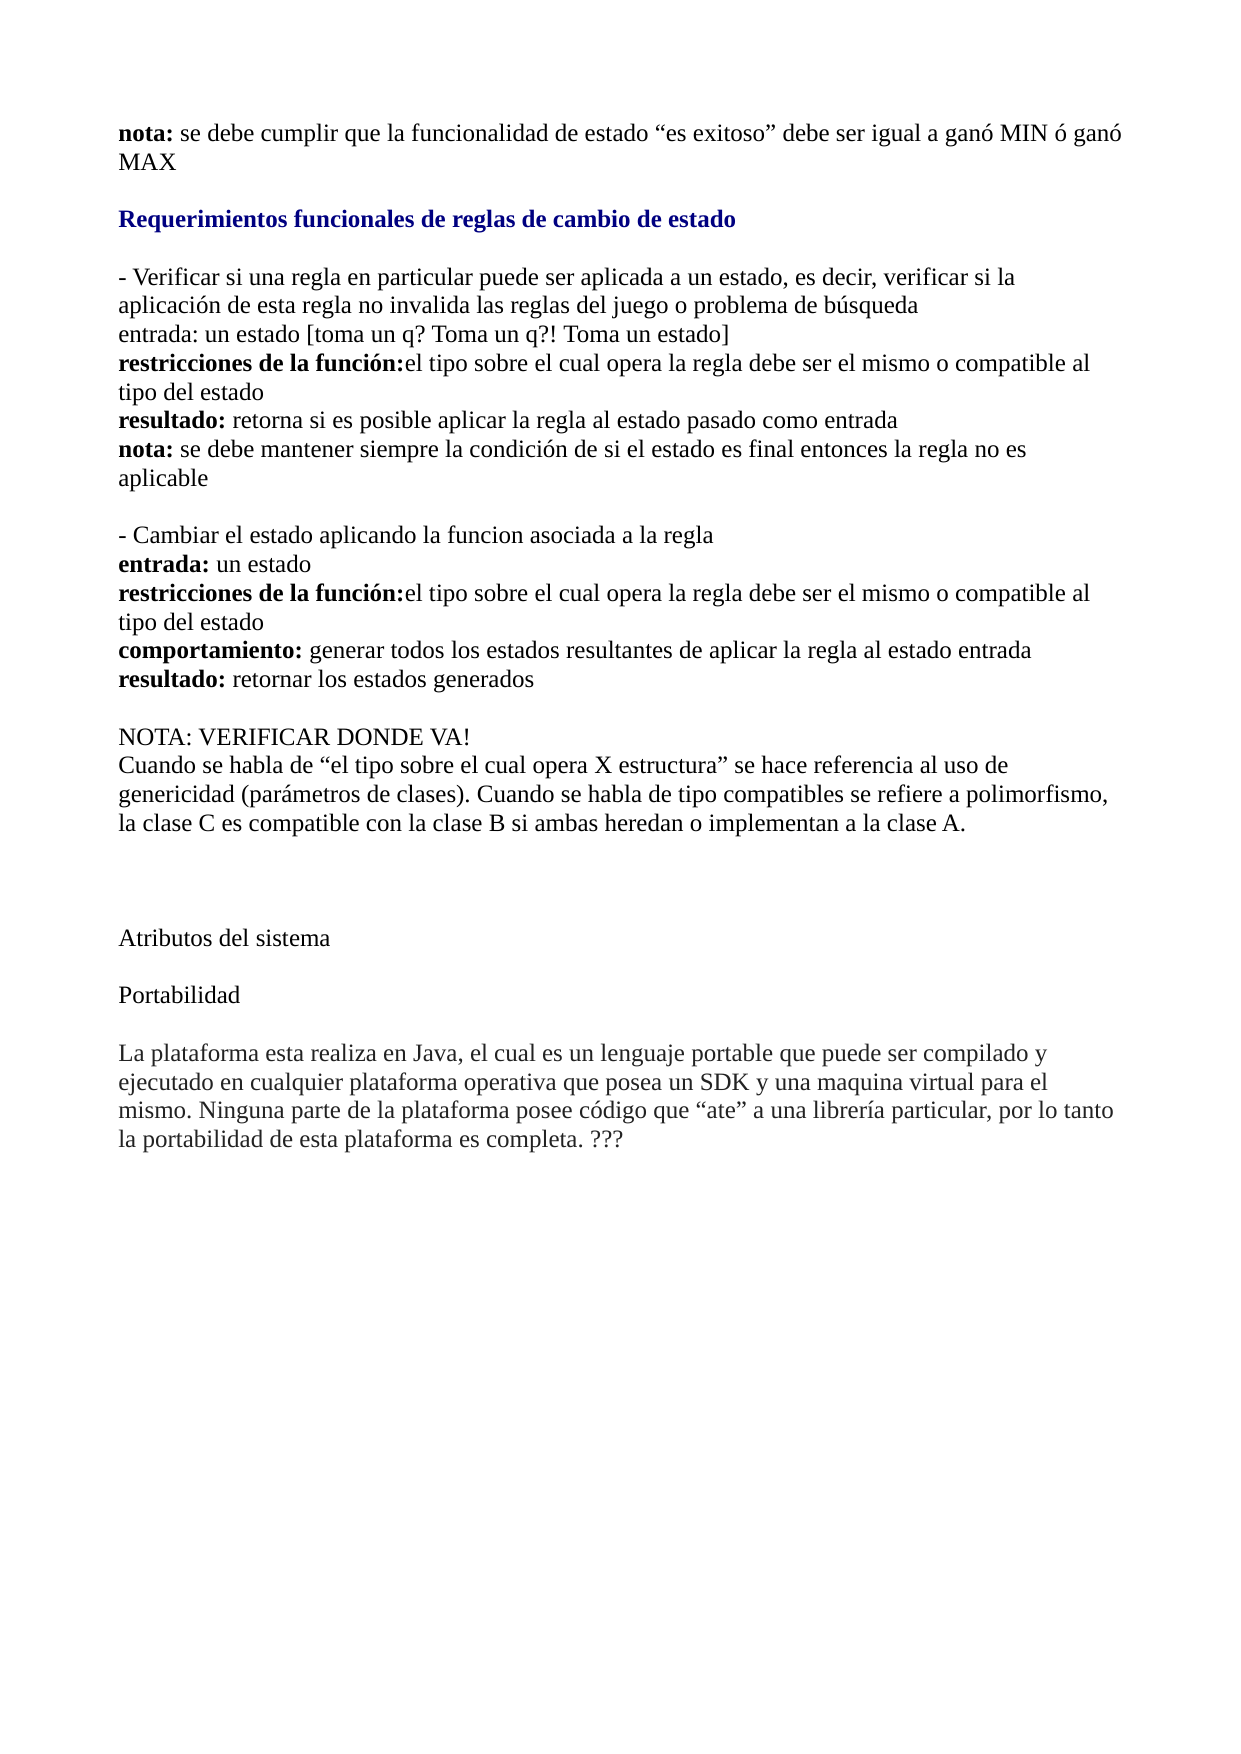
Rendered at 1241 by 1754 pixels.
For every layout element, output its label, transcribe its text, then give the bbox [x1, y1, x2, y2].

text - Verificar si una regla en particular puede ser aplicada a un estado, es decir, verificar si la aplicación de esta regla no invalida las reglas del juego o problema de búsqueda [118, 262, 1122, 319]
text nota: se debe mantener siempre la condición de si el estado es final entonces la regla no es aplicable - Cambiar el estado aplicando la funcion asociada a la regla entrada: un estado [118, 434, 1122, 578]
text entrada: un estado [toma un q? Toma un q?! Toma un estado] restricciones de la función:el tipo sobre el cual opera la regla debe ser el mismo o compatible al tipo del estado resultado: retorna si es posible aplicar la regla al estado pasado como entrada [118, 319, 1122, 434]
text Portabilidad [118, 981, 1122, 1009]
text nota: se debe cumplir que la funcionalidad de estado “es exitoso” debe ser igual a ganó MIN ó ganó MAX [118, 118, 1122, 176]
text Atributos del sistema [118, 923, 1122, 952]
text restricciones de la función:el tipo sobre el cual opera la regla debe ser el mismo o compatible al tipo del estado comportamiento: generar todos los estados resultantes de aplicar la regla al estado entrada resultado: retornar los estados generados [118, 578, 1122, 693]
text Requerimientos funcionales de reglas de cambio de estado [118, 176, 1122, 233]
text La plataforma esta realiza en Java, el cual es un lenguaje portable que puede ser compilado y ejecutado en cualquier plataforma operativa que posea un SDK y una maquina virtual para el mismo. Ninguna parte de la plataforma posee código que “ate” a una librería particular, por lo tanto la portabilidad de esta plataforma es completa. ??? [118, 1038, 1122, 1153]
text NOTA: VERIFICAR DONDE VA! Cuando se habla de “el tipo sobre el cual opera X estructura” se hace referencia al uso de genericidad (parámetros de clases). Cuando se habla de tipo compatibles se refiere a polimorfismo, la clase C es compatible con la clase B si ambas heredan o implementan a la clase A. [118, 722, 1122, 837]
